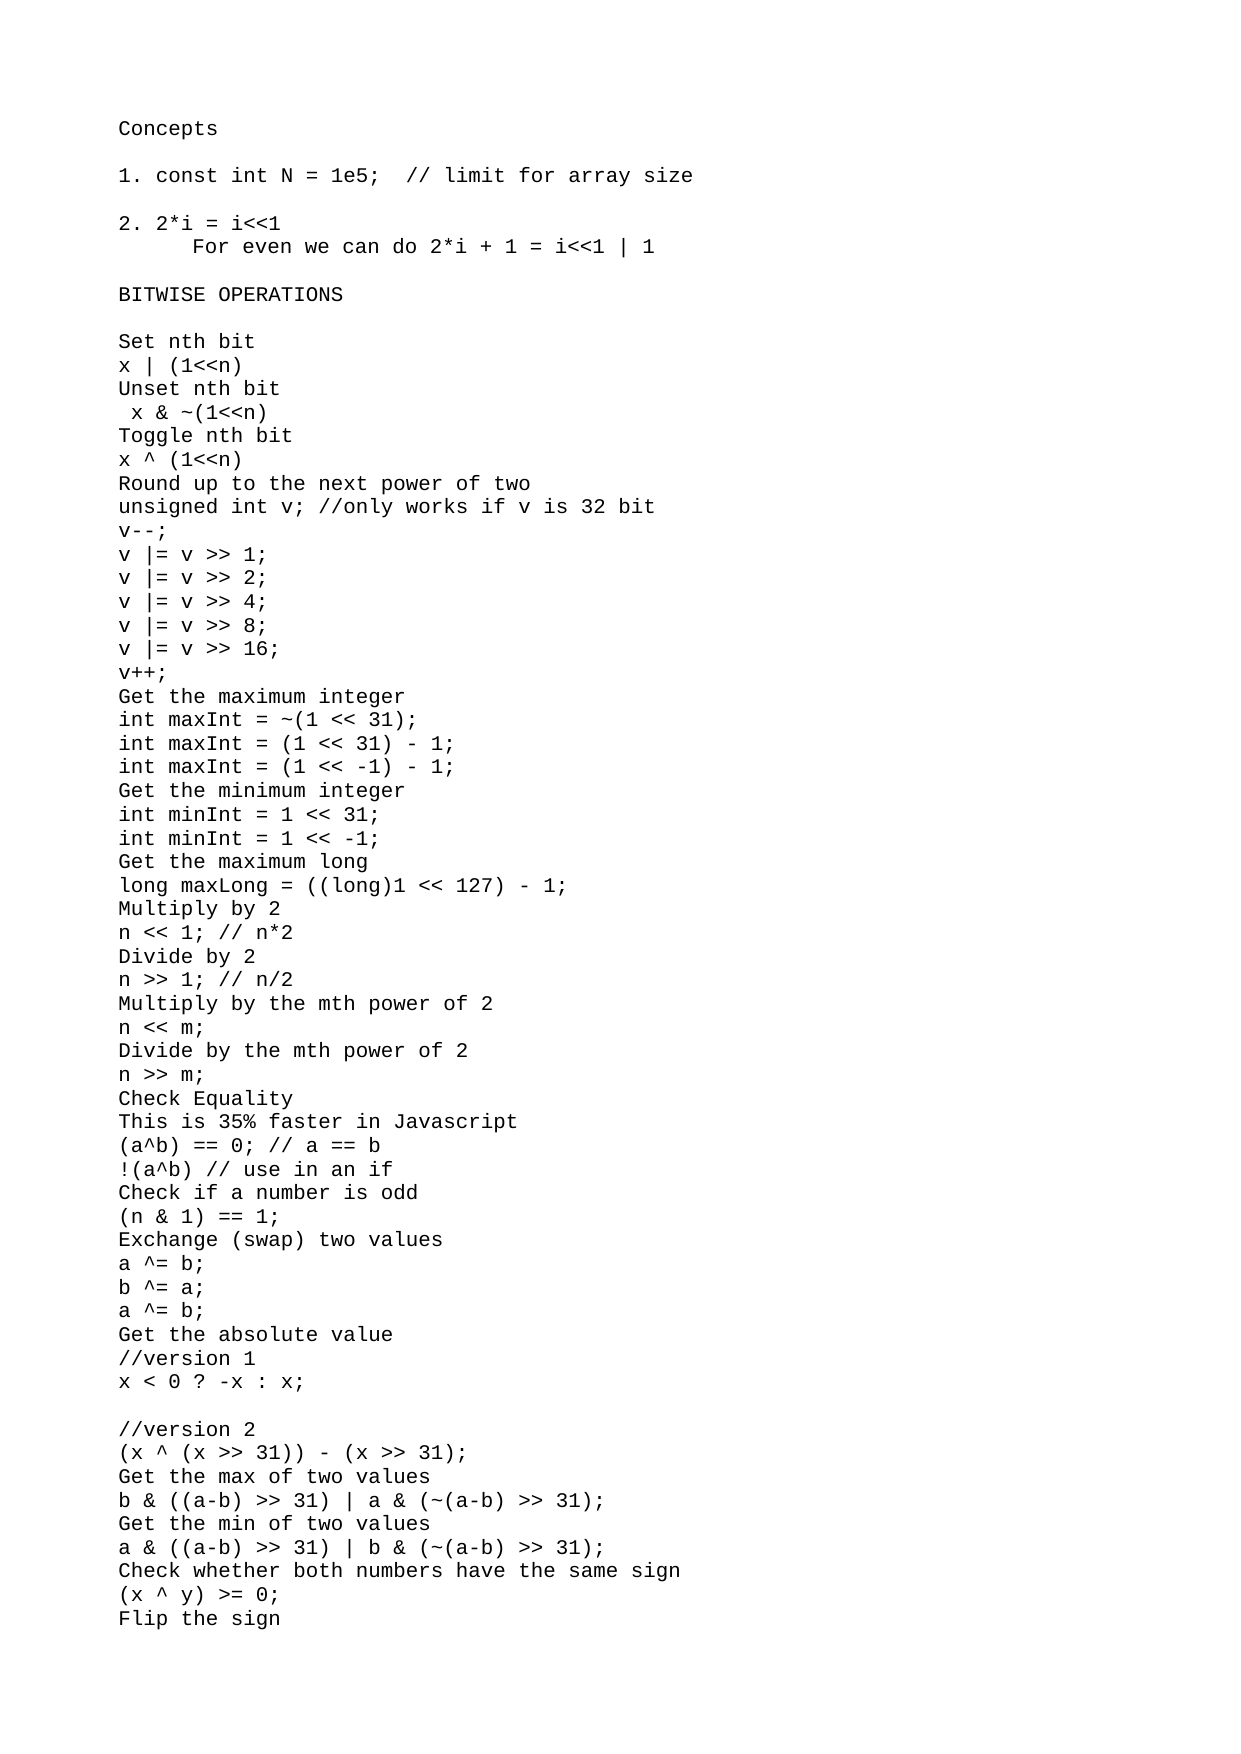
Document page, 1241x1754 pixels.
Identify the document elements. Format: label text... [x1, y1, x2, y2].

text int maxInt = ~(1 << 31); [118, 709, 1122, 733]
text Round up to the next power of two [118, 473, 1122, 496]
text a & ((a-b) >> 31) | b & (~(a-b) >> 31); [118, 1537, 1122, 1561]
text Get the maximum long [118, 851, 1122, 875]
text //version 2 [118, 1419, 1122, 1442]
text Get the minimum integer [118, 780, 1122, 804]
text x & ~(1<<n) [118, 402, 1122, 426]
text Get the min of two values [118, 1513, 1122, 1537]
text Toggle nth bit [118, 426, 1122, 449]
text n << 1; // n*2 [118, 922, 1122, 946]
text n << m; [118, 1017, 1122, 1040]
text v |= v >> 4; [118, 591, 1122, 615]
text v++; [118, 662, 1122, 686]
text Divide by 2 [118, 946, 1122, 969]
text int maxInt = (1 << -1) - 1; [118, 757, 1122, 780]
text n >> 1; // n/2 [118, 969, 1122, 993]
text Get the maximum integer [118, 686, 1122, 709]
text Check Equality [118, 1088, 1122, 1111]
text Get the max of two values [118, 1466, 1122, 1489]
text Divide by the mth power of 2 [118, 1040, 1122, 1064]
text x < 0 ? -x : x; [118, 1371, 1122, 1395]
text Concepts [118, 118, 1122, 142]
text //version 1 [118, 1348, 1122, 1371]
text 1. const int N = 1e5; // limit for array size [118, 165, 1122, 189]
text Multiply by the mth power of 2 [118, 993, 1122, 1017]
text !(a^b) // use in an if [118, 1158, 1122, 1182]
text (x ^ y) >= 0; [118, 1584, 1122, 1608]
text (a^b) == 0; // a == b [118, 1135, 1122, 1158]
text Multiply by 2 [118, 898, 1122, 922]
text Set nth bit [118, 331, 1122, 354]
text long maxLong = ((long)1 << 127) - 1; [118, 875, 1122, 898]
text Get the absolute value [118, 1324, 1122, 1348]
text This is 35% faster in Javascript [118, 1111, 1122, 1135]
text x | (1<<n) [118, 354, 1122, 378]
text unsigned int v; //only works if v is 32 bit [118, 496, 1122, 520]
text v--; [118, 520, 1122, 544]
text Check if a number is odd [118, 1182, 1122, 1206]
text int maxInt = (1 << 31) - 1; [118, 733, 1122, 757]
text v |= v >> 16; [118, 638, 1122, 662]
text Unset nth bit [118, 378, 1122, 402]
text v |= v >> 1; [118, 544, 1122, 567]
text a ^= b; [118, 1253, 1122, 1277]
text v |= v >> 8; [118, 615, 1122, 638]
text int minInt = 1 << 31; [118, 804, 1122, 827]
text BITWISE OPERATIONS [118, 284, 1122, 307]
text Check whether both numbers have the same sign [118, 1561, 1122, 1584]
text n >> m; [118, 1064, 1122, 1088]
text For even we can do 2*i + 1 = i<<1 | 1 [118, 236, 1122, 260]
text b ^= a; [118, 1277, 1122, 1300]
text b & ((a-b) >> 31) | a & (~(a-b) >> 31); [118, 1489, 1122, 1513]
text v |= v >> 2; [118, 567, 1122, 591]
text Flip the sign [118, 1608, 1122, 1631]
text (n & 1) == 1; [118, 1206, 1122, 1229]
text (x ^ (x >> 31)) - (x >> 31); [118, 1442, 1122, 1466]
text x ^ (1<<n) [118, 449, 1122, 473]
text a ^= b; [118, 1300, 1122, 1324]
text int minInt = 1 << -1; [118, 827, 1122, 851]
text 2. 2*i = i<<1 [118, 213, 1122, 236]
text Exchange (swap) two values [118, 1229, 1122, 1253]
